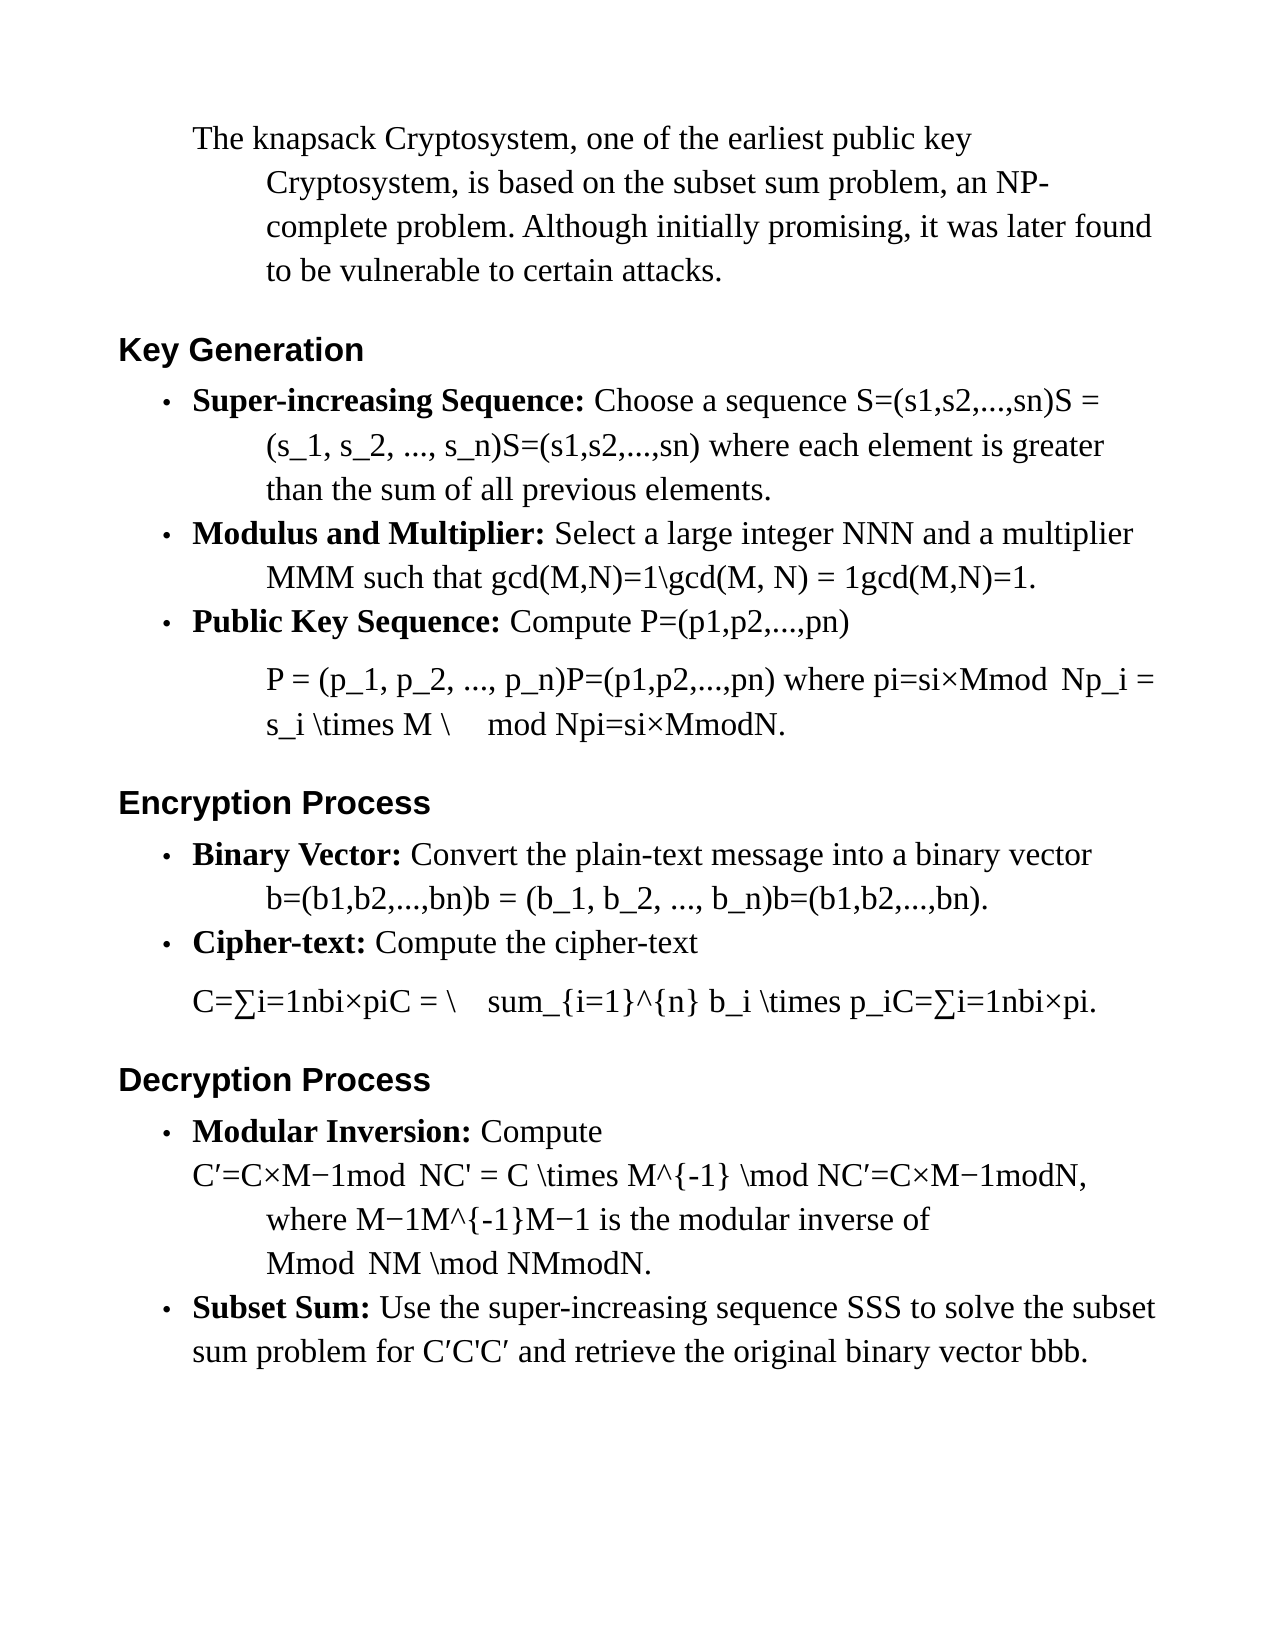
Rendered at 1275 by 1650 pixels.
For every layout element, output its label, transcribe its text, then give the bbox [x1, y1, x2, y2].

text Mmod NM \mod NMmodN. [118, 1243, 1157, 1282]
list Subset Sum: Use the super-increasing sequence SSS to solve the subset sum problem for C′C'C′ and retrieve the original binary vector bbb. [162, 1288, 1157, 1370]
list C=∑i=1nbi×piC = \ sum_{i=1}^{n} b_i \times p_iC=∑i=1nbi×pi. [162, 981, 1157, 1019]
list Super-increasing Sequence: Choose a sequence S=(s1,s2,...,sn)S = (s_1, s_2, ..., s_n)S=(s1,s2,...,sn) where each element is greater than the sum of all previous elements. [162, 381, 1157, 507]
list Modular Inversion: Compute [162, 1111, 1157, 1150]
list P = (p_1, p_2, ..., p_n)P=(p1,p2,...,pn) where pi=si×Mmod Np_i = s_i \times M \ mod Npi=si×MmodN. [236, 660, 1157, 742]
list Binary Vector: Convert the plain-text message into a binary vector b=(b1,b2,...,bn)b = (b_1, b_2, ..., b_n)b=(b1,b2,...,bn). [162, 834, 1157, 917]
text C′=C×M−1mod NC' = C \times M^{-1} \mod NC′=C×M−1modN, where M−1M^{-1}M−1 is the modular inverse of [118, 1155, 1157, 1238]
list Public Key Sequence: Compute P=(p1,p2,...,pn) [162, 601, 1157, 639]
list Cipher-text: Compute the cipher-text [162, 922, 1157, 961]
list Modulus and Multiplier: Select a large integer NNN and a multiplier MMM such that gcd⁡(M,N)=1\gcd(M, N) = 1gcd(M,N)=1. [162, 513, 1157, 595]
subtitle Key Generation [118, 330, 1157, 368]
subtitle Decryption Process [118, 1060, 1157, 1099]
text The knapsack Cryptosystem, one of the earliest public key Cryptosystem, is based on the subset sum problem, an NP- complete problem. Although initially promising, it was later found to be vulnerable to certain attacks. [118, 118, 1157, 289]
subtitle Encryption Process [118, 783, 1157, 822]
